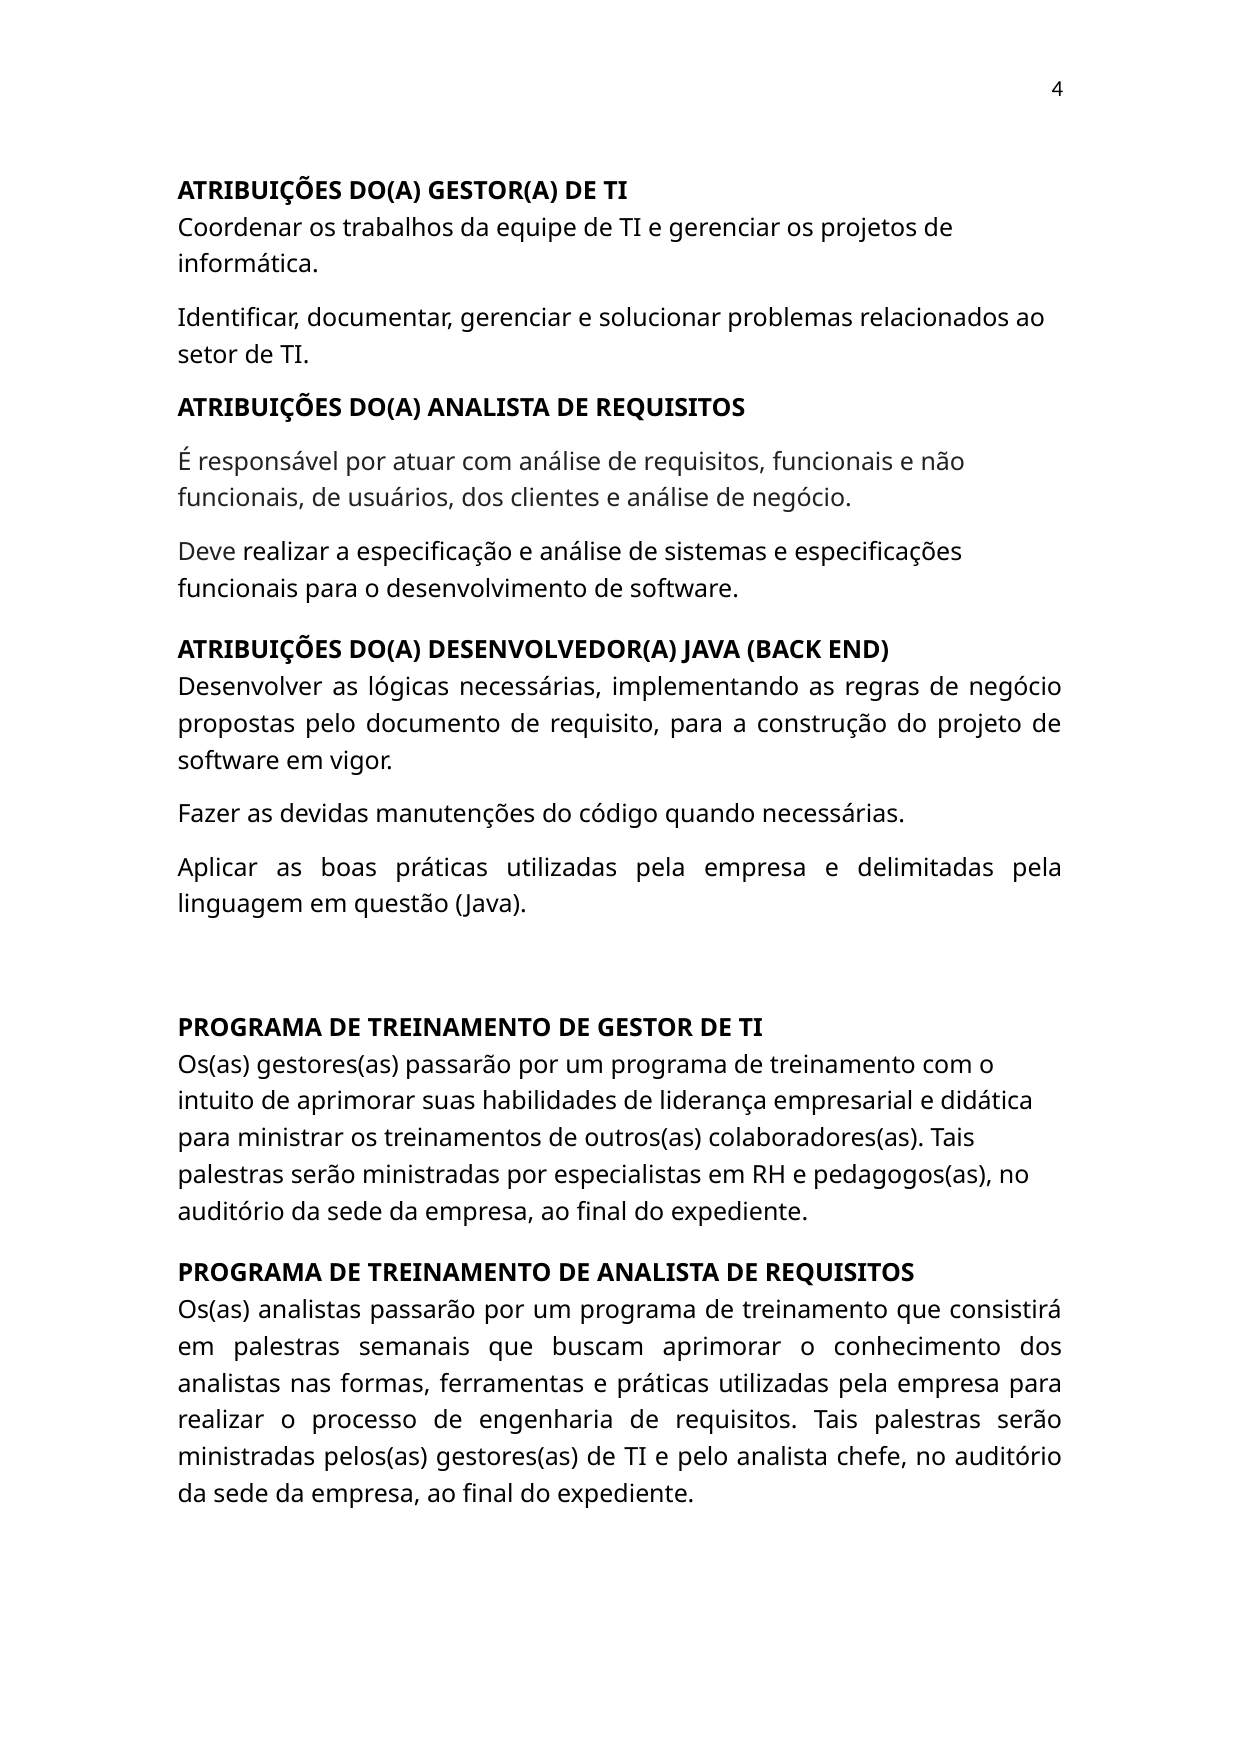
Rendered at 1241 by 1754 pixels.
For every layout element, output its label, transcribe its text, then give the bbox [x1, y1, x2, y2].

text Coordenar os trabalhos da equipe de TI e gerenciar os projetos de informática. [177, 209, 1063, 280]
text Os(as) gestores(as) passarão por um programa de treinamento com o intuito de aprimorar suas habilidades de liderança empresarial e didática para ministrar os treinamentos de outros(as) colaboradores(as). Tais palestras serão ministradas por especialistas em RH e pedagogos(as), no auditório da sede da empresa, ao final do expediente. [177, 1046, 1063, 1227]
text Aplicar as boas práticas utilizadas pela empresa e delimitadas pela linguagem em questão (Java). [177, 849, 1063, 920]
text É responsável por atuar com análise de requisitos, funcionais e não funcionais, de usuários, dos clientes e análise de negócio. [177, 443, 1063, 514]
subtitle Atribuições do(A) Desenvolvedor(A) Java (Back End) [177, 632, 1063, 666]
subtitle Programa de Treinamento de analista de requisitos [177, 1255, 1063, 1289]
subtitle programa de treinamento de gestor de ti [177, 1009, 1063, 1043]
text ATRIBUIÇÕES DO(A) ANALISTA DE REQUISITOS [177, 390, 1063, 424]
text Deve realizar a especificação e análise de sistemas e especificações funcionais para o desenvolvimento de software. [177, 533, 1063, 604]
text Fazer as devidas manutenções do código quando necessárias. [177, 796, 1063, 830]
text Os(as) analistas passarão por um programa de treinamento que consistirá em palestras semanais que buscam aprimorar o conhecimento dos analistas nas formas, ferramentas e práticas utilizadas pela empresa para realizar o processo de engenharia de requisitos. Tais palestras serão ministradas pelos(as) gestores(as) de TI e pelo analista chefe, no auditório da sede da empresa, ao final do expediente. [177, 1292, 1063, 1510]
subtitle Atribuições do(a) Gestor(A) de Ti [177, 173, 1063, 207]
text Desenvolver as lógicas necessárias, implementando as regras de negócio propostas pelo documento de requisito, para a construção do projeto de software em vigor. [177, 669, 1063, 776]
text Identificar, documentar, gerenciar e solucionar problemas relacionados ao setor de TI. [177, 299, 1063, 370]
